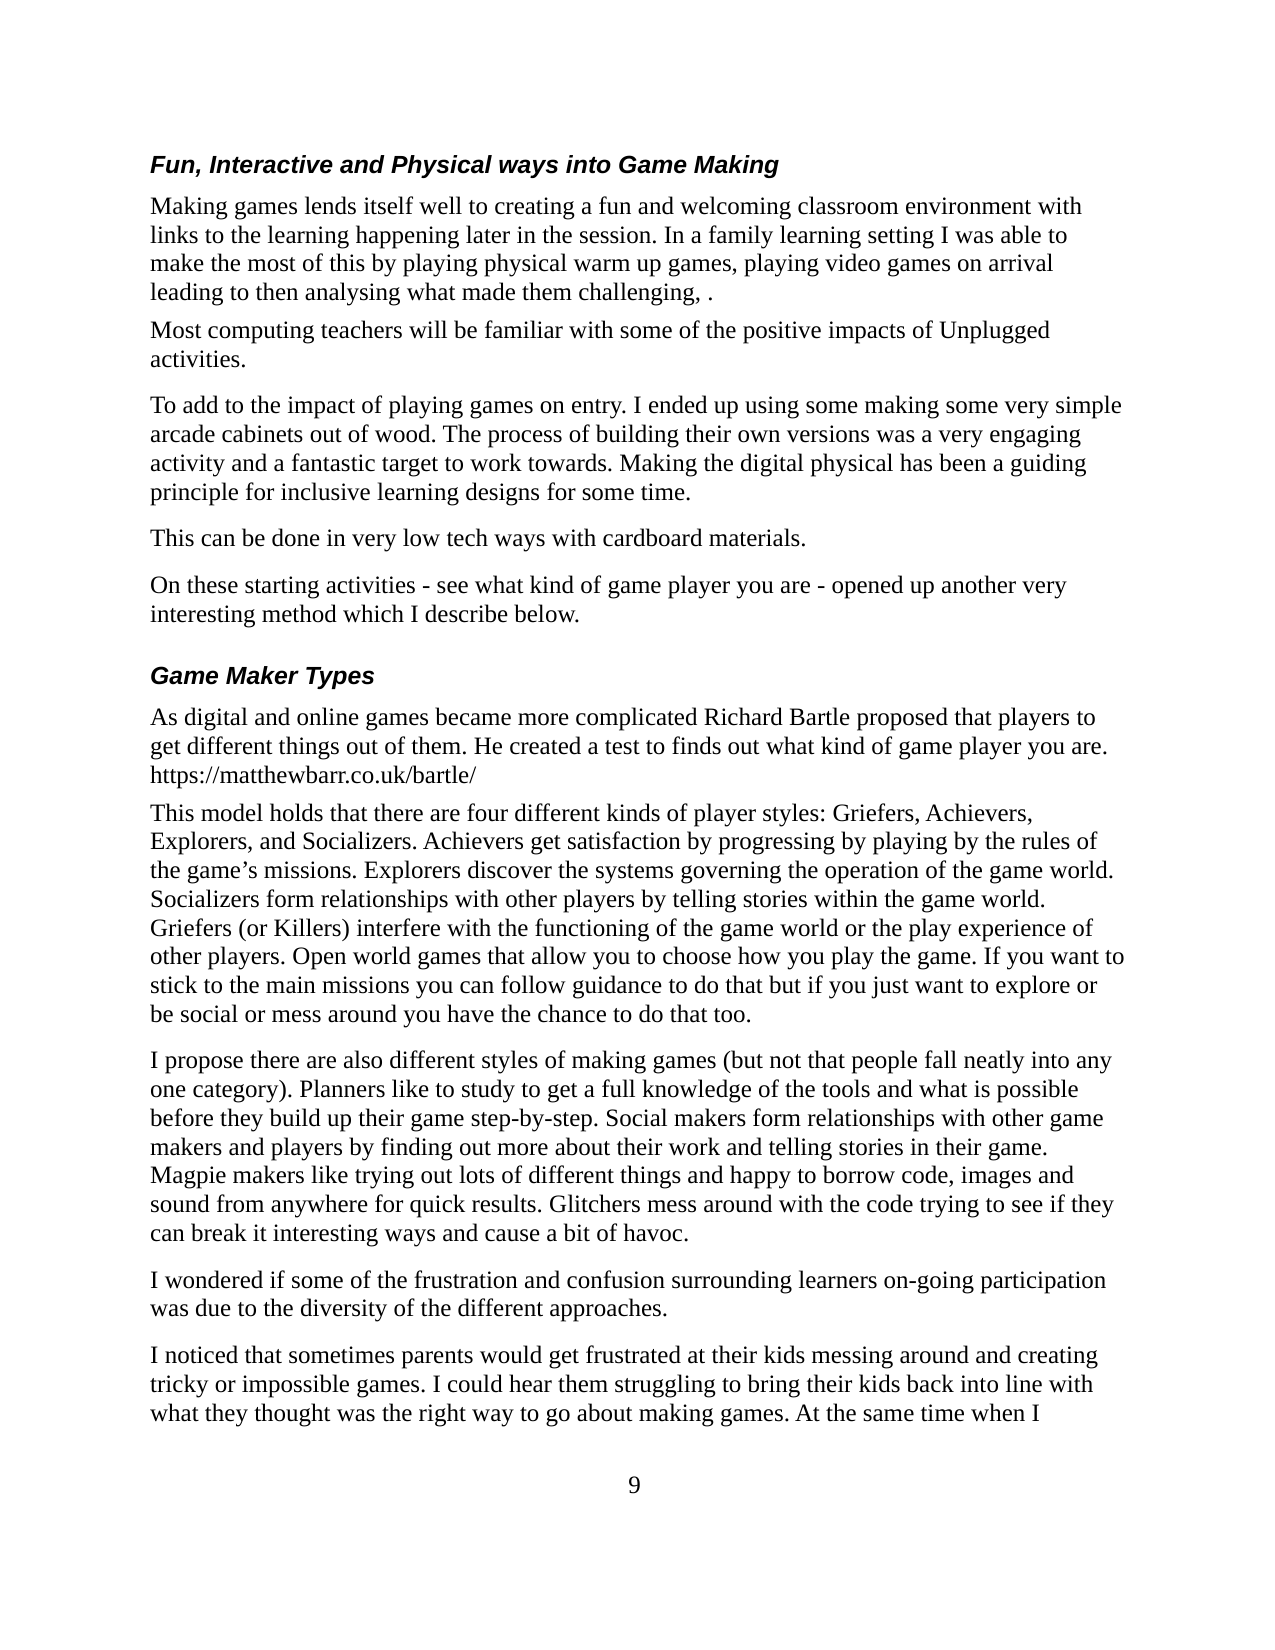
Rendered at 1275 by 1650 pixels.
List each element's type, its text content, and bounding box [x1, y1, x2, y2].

text To add to the impact of playing games on entry. I ended up using some making some very simple arcade cabinets out of wood. The process of building their own versions was a very engaging activity and a fantastic target to work towards. Making the digital physical has been a guiding principle for inclusive learning designs for some time. [150, 390, 1125, 505]
text I wondered if some of the frustration and confusion surrounding learners on-going participation was due to the diversity of the different approaches. [150, 1265, 1125, 1322]
subtitle Fun, Interactive and Physical ways into Game Making [150, 150, 1125, 178]
text I propose there are also different styles of making games (but not that people fall neatly into any one category). Planners like to study to get a full knowledge of the tools and what is possible before they build up their game step-by-step. Social makers form relationships with other game makers and players by finding out more about their work and telling stories in their game. Magpie makers like trying out lots of different things and happy to borrow code, images and sound from anywhere for quick results. Glitchers mess around with the code trying to see if they can break it interesting ways and cause a bit of havoc. [150, 1046, 1125, 1247]
text This model holds that there are four different kinds of player styles: Griefers, Achievers, Explorers, and Socializers. Achievers get satisfaction by progressing by playing by the rules of the game’s missions. Explorers discover the systems governing the operation of the game world. Socializers form relationships with other players by telling stories within the game world. Griefers (or Killers) interfere with the functioning of the game world or the play experience of other players. Open world games that allow you to choose how you play the game. If you want to stick to the main missions you can follow guidance to do that but if you just want to explore or be social or mess around you have the chance to do that too. [150, 798, 1125, 1028]
text On these starting activities - see what kind of game player you are - opened up another very interesting method which I describe below. [150, 570, 1125, 627]
text I noticed that sometimes parents would get frustrated at their kids messing around and creating tricky or impossible games. I could hear them struggling to bring their kids back into line with what they thought was the right way to go about making games. At the same time when I [150, 1340, 1125, 1426]
text This can be done in very low tech ways with cardboard materials. [150, 523, 1125, 552]
text As digital and online games became more complicated Richard Bartle proposed that players to get different things out of them. He created a test to finds out what kind of game player you are. https://matthewbarr.co.uk/bartle/ [150, 702, 1125, 789]
text Most computing teachers will be familiar with some of the positive impacts of Unplugged activities. [150, 315, 1125, 372]
subtitle Game Maker Types [150, 661, 1125, 690]
text Making games lends itself well to creating a fun and welcoming classroom environment with links to the learning happening later in the session. In a family learning setting I was able to make the most of this by playing physical warm up games, playing video games on arrival leading to then analysing what made them challenging, . [150, 191, 1125, 306]
